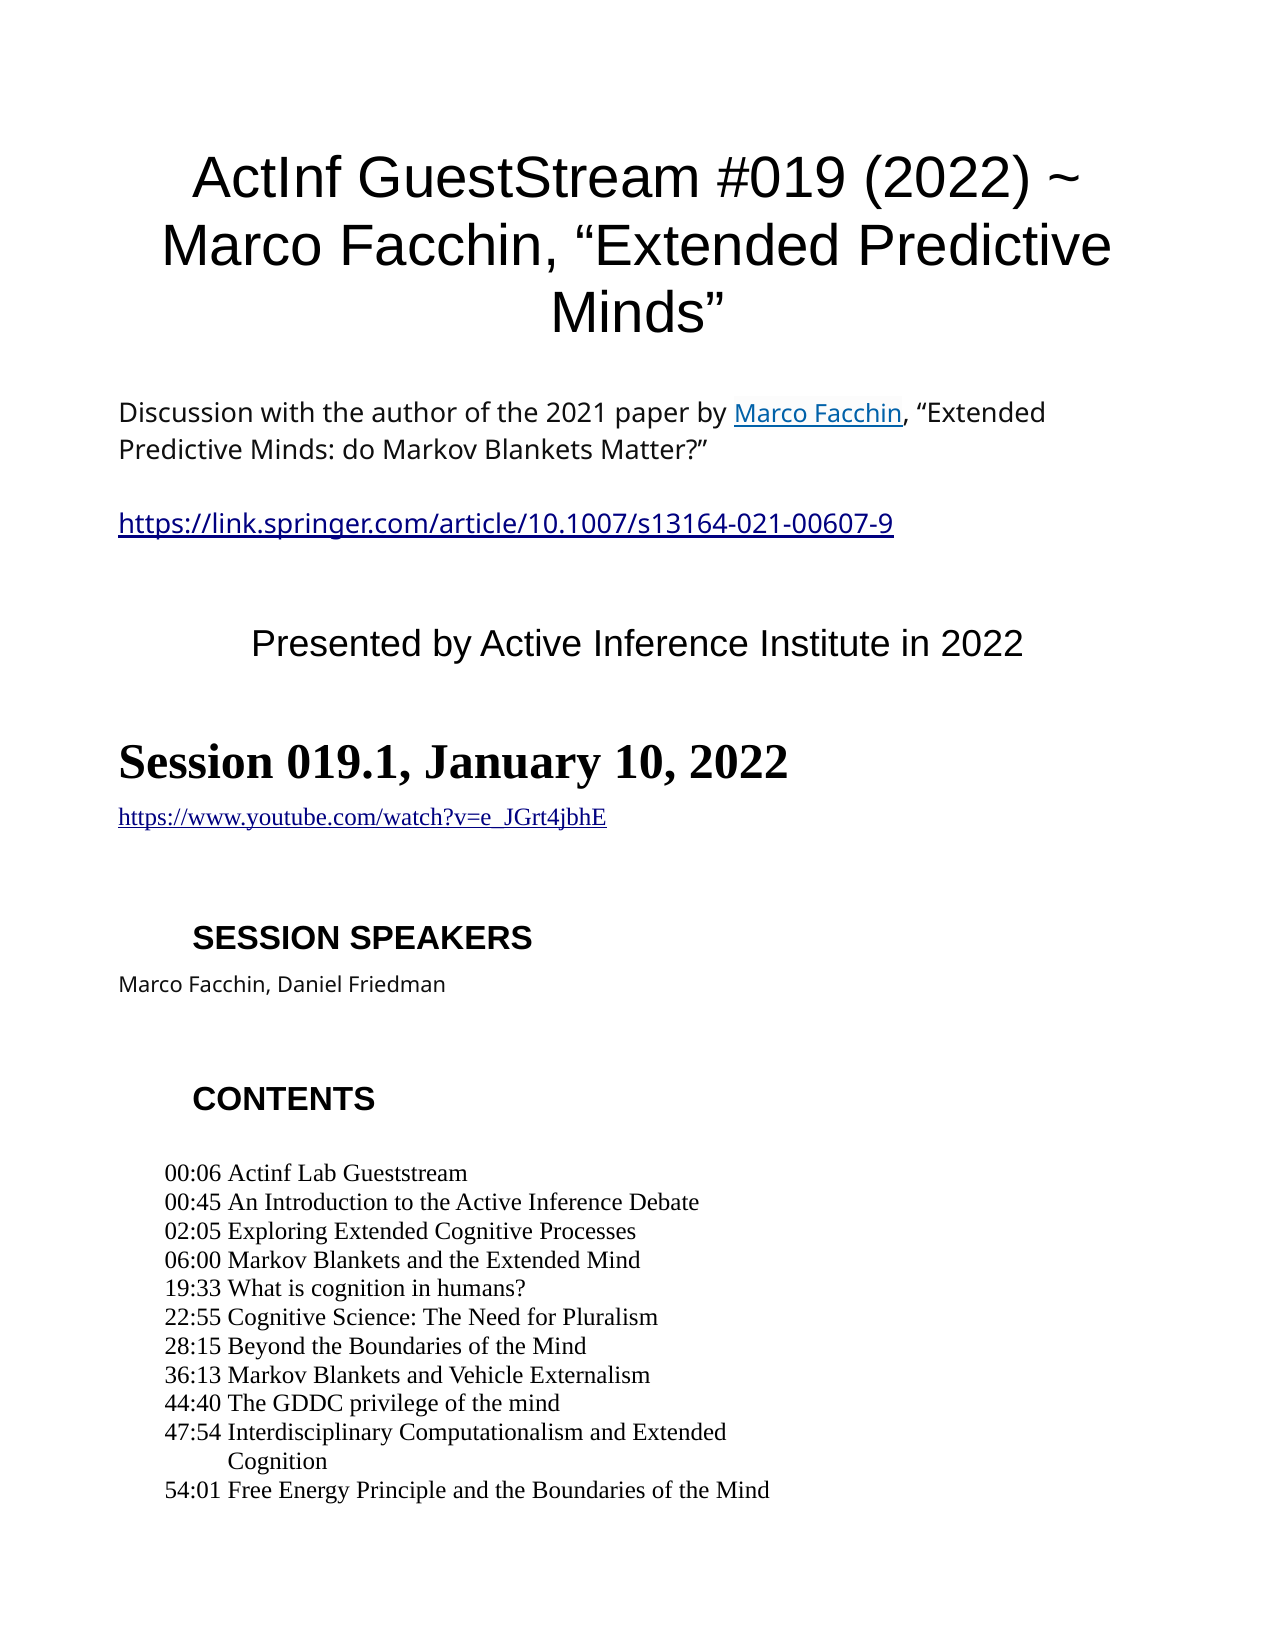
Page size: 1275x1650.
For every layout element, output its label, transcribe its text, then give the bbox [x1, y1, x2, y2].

table_cell Interdisciplinary Computationalism and Extended Cognition [224, 1417, 834, 1475]
table_cell Free Energy Principle and the Boundaries of the Mind [224, 1475, 834, 1503]
table_cell 44:40 [112, 1389, 224, 1417]
table_cell An Introduction to the Active Inference Debate [224, 1187, 834, 1216]
subtitle Presented by Active Inference Institute in 2022 [118, 621, 1157, 664]
table_cell Beyond the Boundaries of the Mind [224, 1331, 834, 1360]
table_cell 54:01 [112, 1475, 224, 1503]
title ActInf GuestStream #019 (2022) ~ Marco Facchin, “Extended Predictive Minds” [118, 143, 1157, 344]
subtitle Session 019.1, January 10, 2022 [118, 732, 1157, 789]
text Marco Facchin, Daniel Friedman [118, 969, 1157, 998]
table_cell 00:45 [112, 1187, 224, 1216]
table_cell 06:00 [112, 1245, 224, 1273]
table_cell 19:33 [112, 1274, 224, 1302]
table_cell 02:05 [112, 1216, 224, 1245]
text https://link.springer.com/article/10.1007/s13164-021-00607-9 [118, 504, 1157, 541]
table_cell 36:13 [112, 1360, 224, 1388]
text Discussion with the author of the 2021 paper by Marco Facchin, “Extended Predictive Minds: do Markov Blankets Matter?” [118, 394, 1157, 467]
table_cell Markov Blankets and the Extended Mind [224, 1245, 834, 1273]
table_cell 28:15 [112, 1331, 224, 1360]
text https://www.youtube.com/watch?v=e_JGrt4jbhE [118, 802, 1157, 830]
table_cell Exploring Extended Cognitive Processes [224, 1216, 834, 1245]
table_cell What is cognition in humans? [224, 1274, 834, 1302]
table_header 00:06 [112, 1159, 224, 1187]
table_cell Cognitive Science: The Need for Pluralism [224, 1302, 834, 1331]
table_cell Markov Blankets and Vehicle Externalism [224, 1360, 834, 1388]
subtitle CONTENTS [118, 1079, 1157, 1117]
table_cell The GDDC privilege of the mind [224, 1389, 834, 1417]
table_cell 22:55 [112, 1302, 224, 1331]
table_cell 47:54 [112, 1417, 224, 1475]
table_header Actinf Lab Gueststream [224, 1159, 834, 1187]
subtitle SESSION SPEAKERS [118, 918, 1157, 956]
